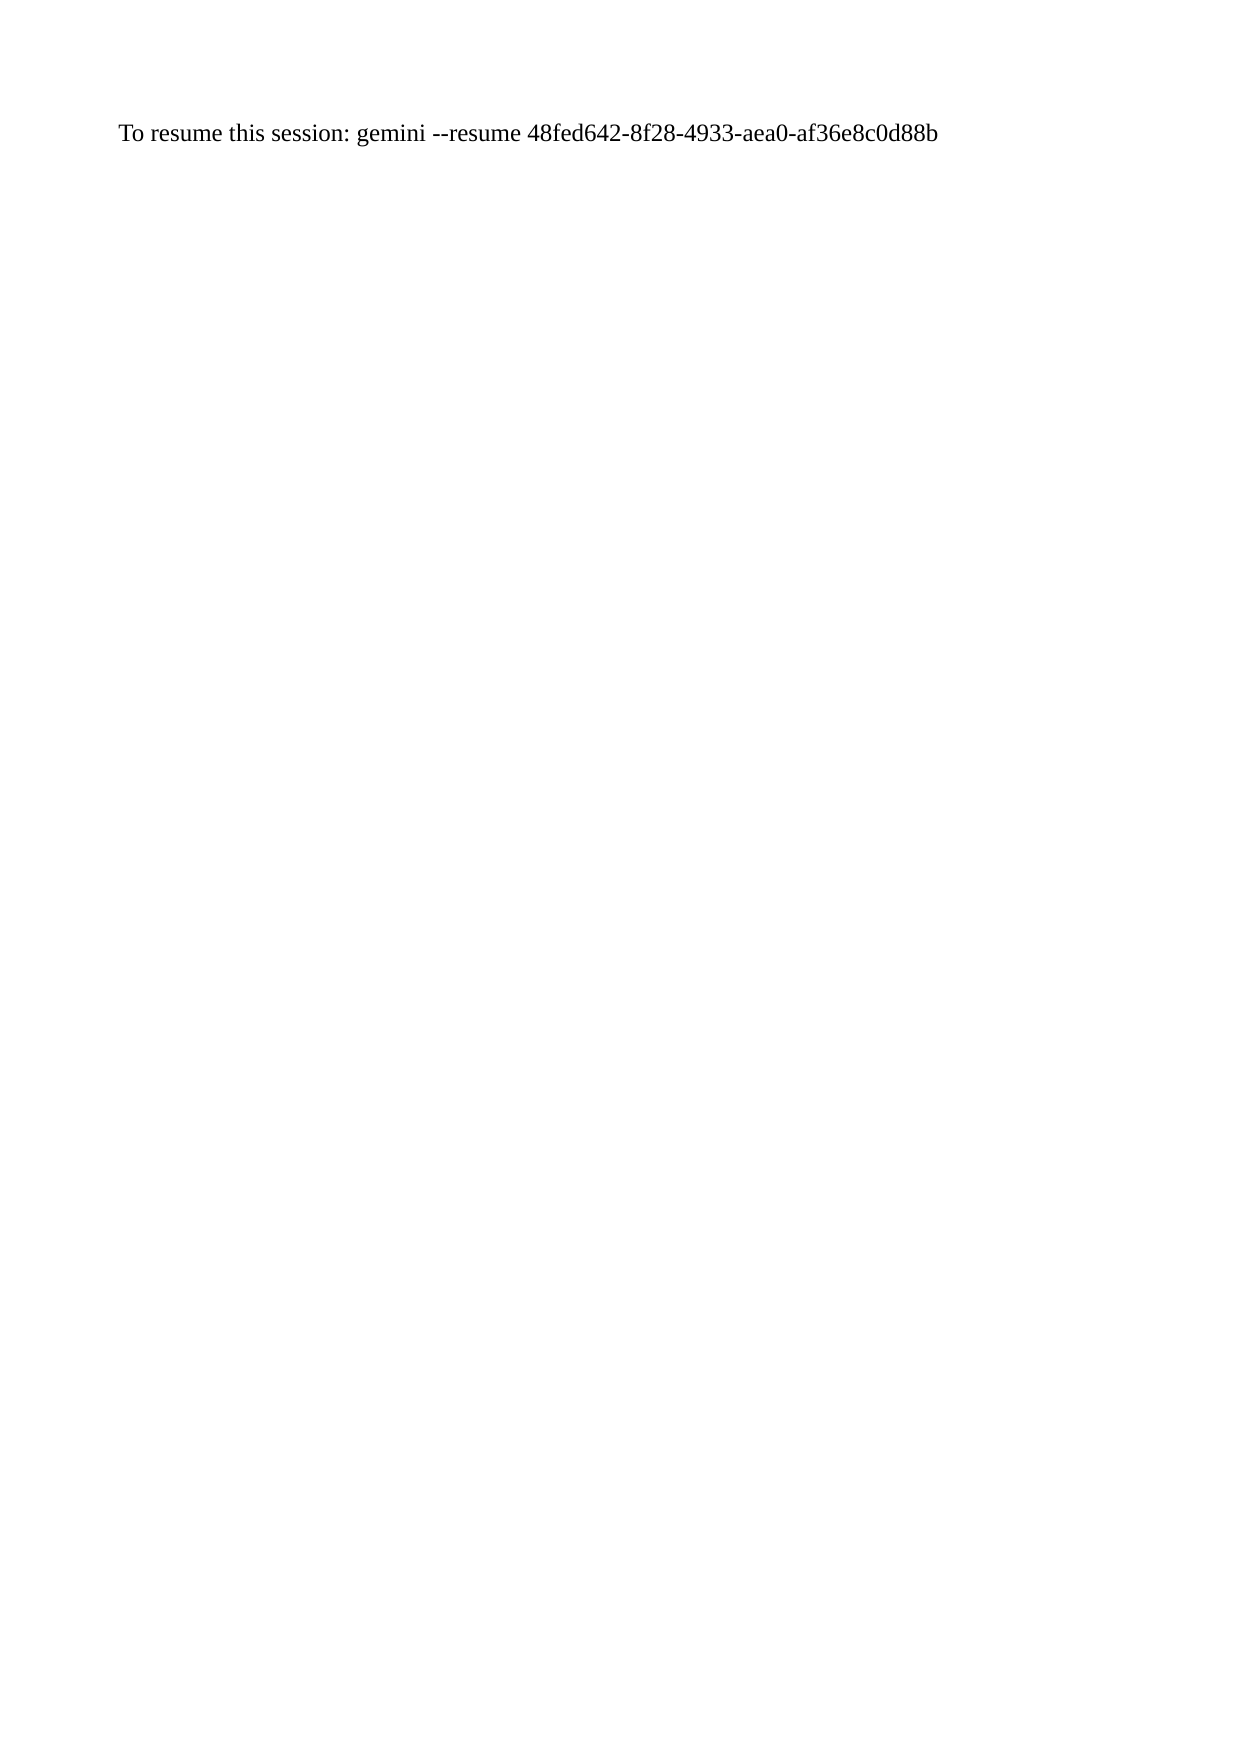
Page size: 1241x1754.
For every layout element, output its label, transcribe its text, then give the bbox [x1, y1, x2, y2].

text To resume this session: gemini --resume 48fed642-8f28-4933-aea0-af36e8c0d88b [118, 118, 1122, 147]
